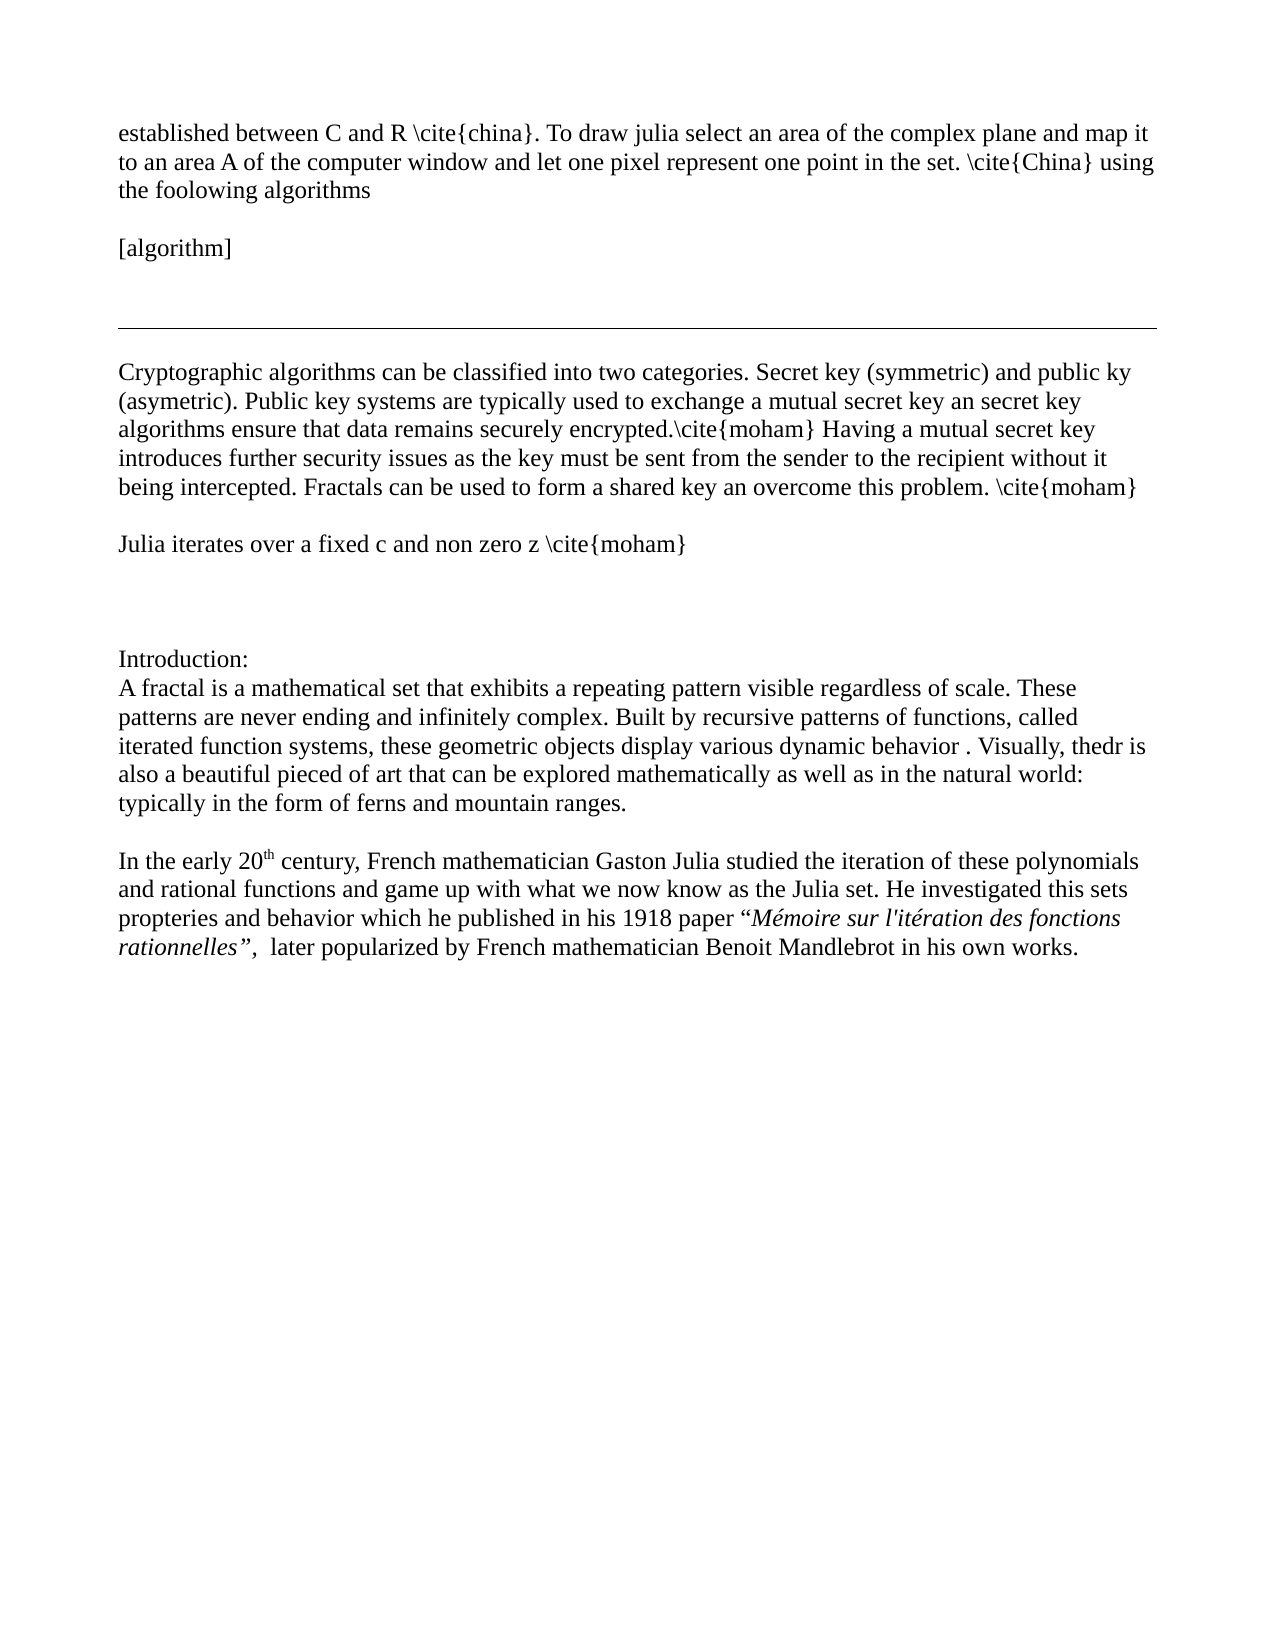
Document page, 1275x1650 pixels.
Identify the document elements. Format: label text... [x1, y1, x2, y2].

text Cryptographic algorithms can be classified into two categories. Secret key (symmetric) and public ky (asymetric). Public key systems are typically used to exchange a mutual secret key an secret key algorithms ensure that data remains securely encrypted.\cite{moham} Having a mutual secret key introduces further security issues as the key must be sent from the sender to the recipient without it being intercepted. Fractals can be used to form a shared key an overcome this problem. \cite{moham} [118, 357, 1157, 501]
text established between C and R \cite{china}. To draw julia select an area of the complex plane and map it to an area A of the computer window and let one pixel represent one point in the set. \cite{China} using the foolowing algorithms [118, 118, 1157, 204]
text A fractal is a mathematical set that exhibits a repeating pattern visible regardless of scale. These patterns are never ending and infinitely complex. Built by recursive patterns of functions, called iterated function systems, these geometric objects display various dynamic behavior . Visually, thedr is also a beautiful pieced of art that can be explored mathematically as well as in the natural world: typically in the form of ferns and mountain ranges. [118, 673, 1157, 817]
text Introduction: [118, 644, 1157, 673]
text [algorithm] [118, 233, 1157, 262]
text Julia iterates over a fixed c and non zero z \cite{moham} [118, 529, 1157, 558]
text In the early 20th century, French mathematician Gaston Julia studied the iteration of these polynomials and rational functions and game up with what we now know as the Julia set. He investigated this sets propteries and behavior which he published in his 1918 paper “Mémoire sur l'itération des fonctions rationnelles”, later popularized by French mathematician Benoit Mandlebrot in his own works. [118, 846, 1157, 961]
